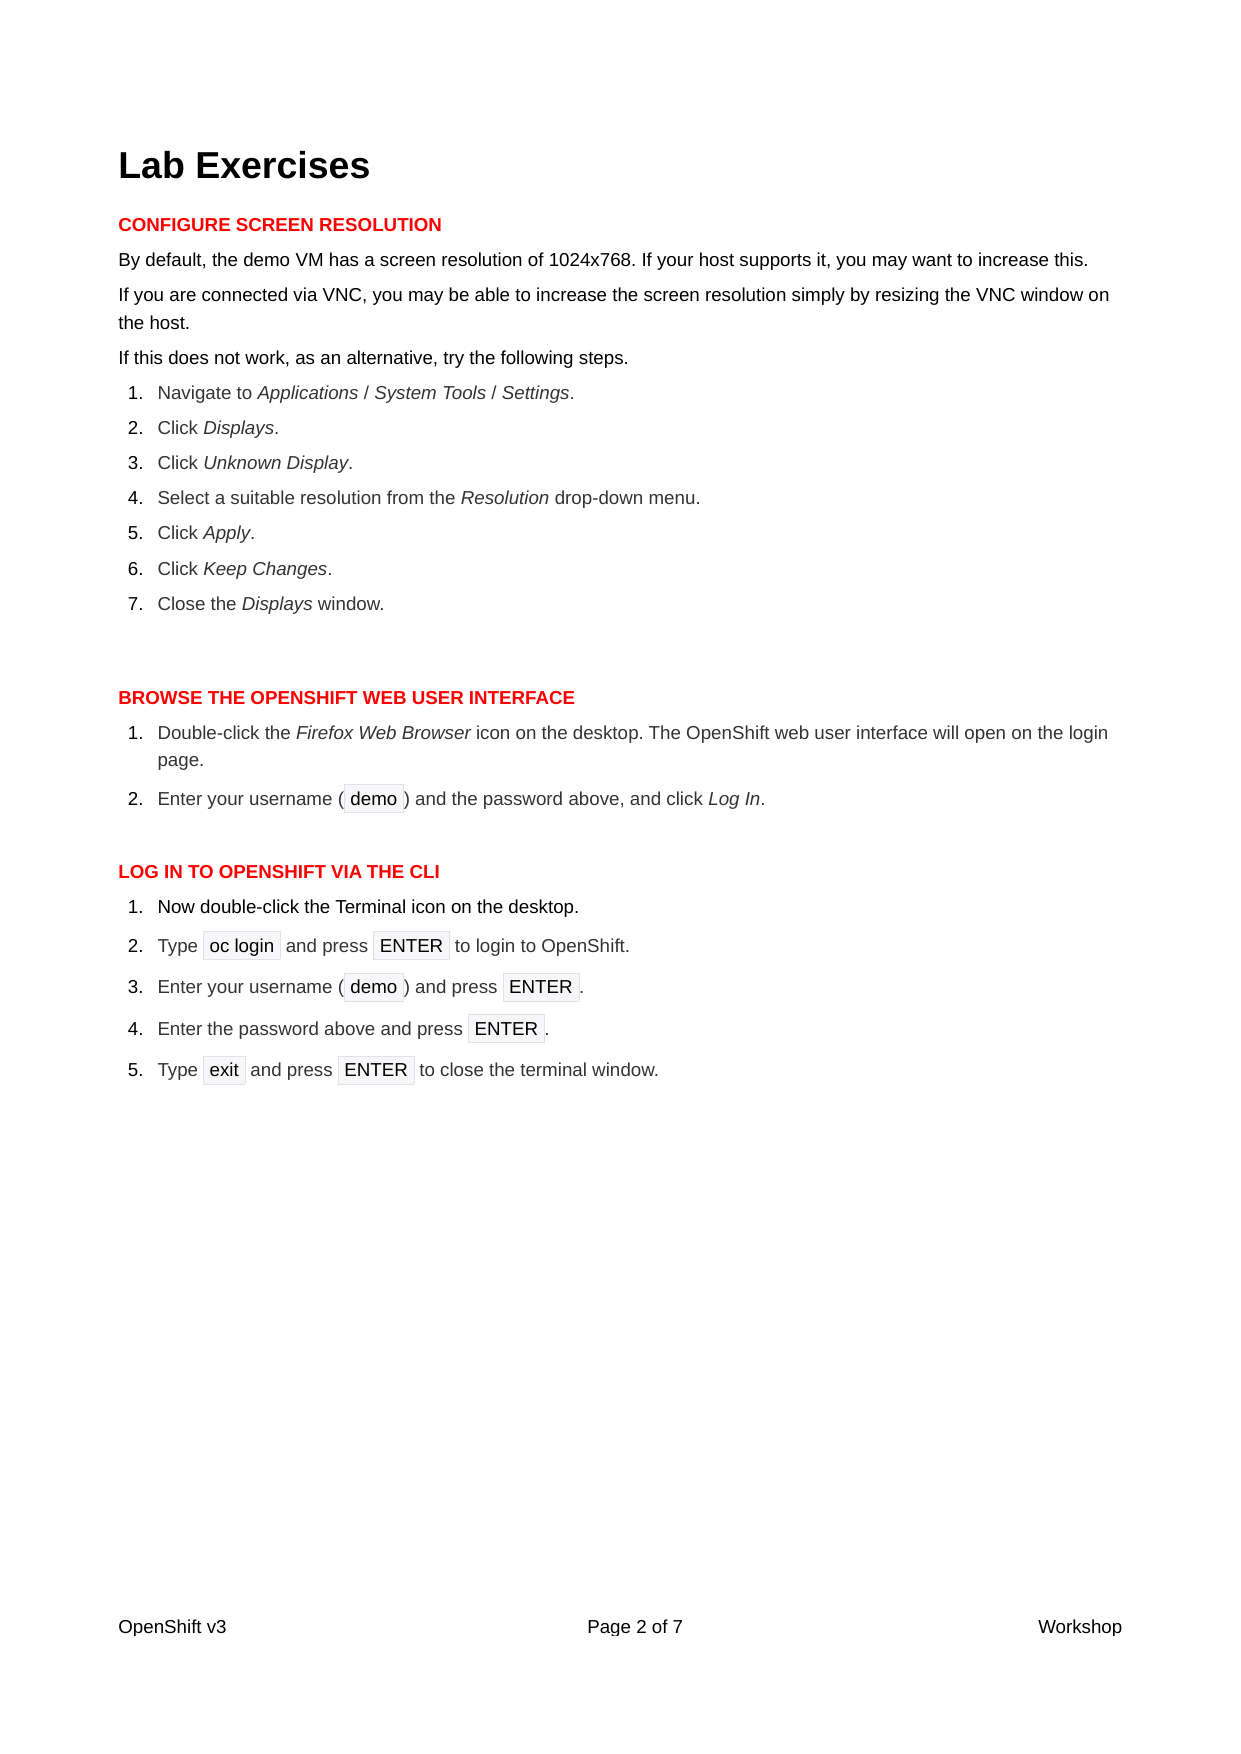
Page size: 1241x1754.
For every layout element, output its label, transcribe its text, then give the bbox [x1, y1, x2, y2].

list Type oc login and press ENTER to login to OpenShift. [281, 931, 373, 959]
list Type oc login and press ENTER to login to OpenShift. [374, 932, 449, 959]
list Now double-click the Terminal icon on the desktop. [128, 896, 1122, 918]
list Enter your username (demo) and press ENTER. [504, 974, 579, 1001]
text If you are connected via VNC, you may be able to increase the screen resolution simply by resizing the VNC window on the host. [118, 284, 1122, 333]
list Enter the password above and press ENTER. [545, 1014, 1122, 1042]
title Lab Exercises [118, 143, 1122, 186]
list Type oc login and press ENTER to login to OpenShift. [450, 931, 1122, 959]
list Enter your username (demo) and press ENTER. [128, 973, 344, 1001]
text By default, the demo VM has a screen resolution of 1024x768. If your host supports it, you may want to increase this. [118, 249, 1122, 270]
list to close the terminal window. [415, 1056, 1122, 1084]
text Configure screen resolution [118, 214, 1122, 235]
list Close the Displays window. [128, 592, 1122, 614]
list Type [128, 1056, 203, 1084]
list Enter your username (demo) and press ENTER. [404, 973, 503, 1001]
text Log in to OpenShift via the CLI [118, 861, 1122, 883]
list exit [204, 1057, 245, 1084]
list Enter your username (demo) and press ENTER. [580, 973, 1122, 1001]
text If this does not work, as an alternative, try the following steps. [118, 347, 1122, 368]
list demo [345, 785, 403, 812]
list Click Displays. [128, 417, 1122, 438]
list Select a suitable resolution from the Resolution drop-down menu. [128, 487, 1122, 509]
list Enter the password above and press ENTER. [469, 1015, 544, 1042]
list Click Unknown Display. [128, 452, 1122, 473]
text Browse the OpenShift web user interface [118, 687, 1122, 708]
list ) and the password above, and click Log In. [404, 784, 1122, 812]
list Type oc login and press ENTER to login to OpenShift. [204, 932, 280, 959]
list Enter your username (demo) and press ENTER. [345, 974, 403, 1001]
list and press [246, 1056, 338, 1084]
list Enter your username ( [128, 784, 344, 812]
list Click Apply. [128, 522, 1122, 544]
list ENTER [339, 1057, 414, 1084]
list Double-click the Firefox Web Browser icon on the desktop. The OpenShift web user interface will open on the login page. [128, 722, 1122, 771]
list Type oc login and press ENTER to login to OpenShift. [128, 931, 203, 959]
list Navigate to Applications / System Tools / Settings. [128, 382, 1122, 403]
list Enter the password above and press ENTER. [128, 1014, 468, 1042]
list Click Keep Changes. [128, 557, 1122, 579]
